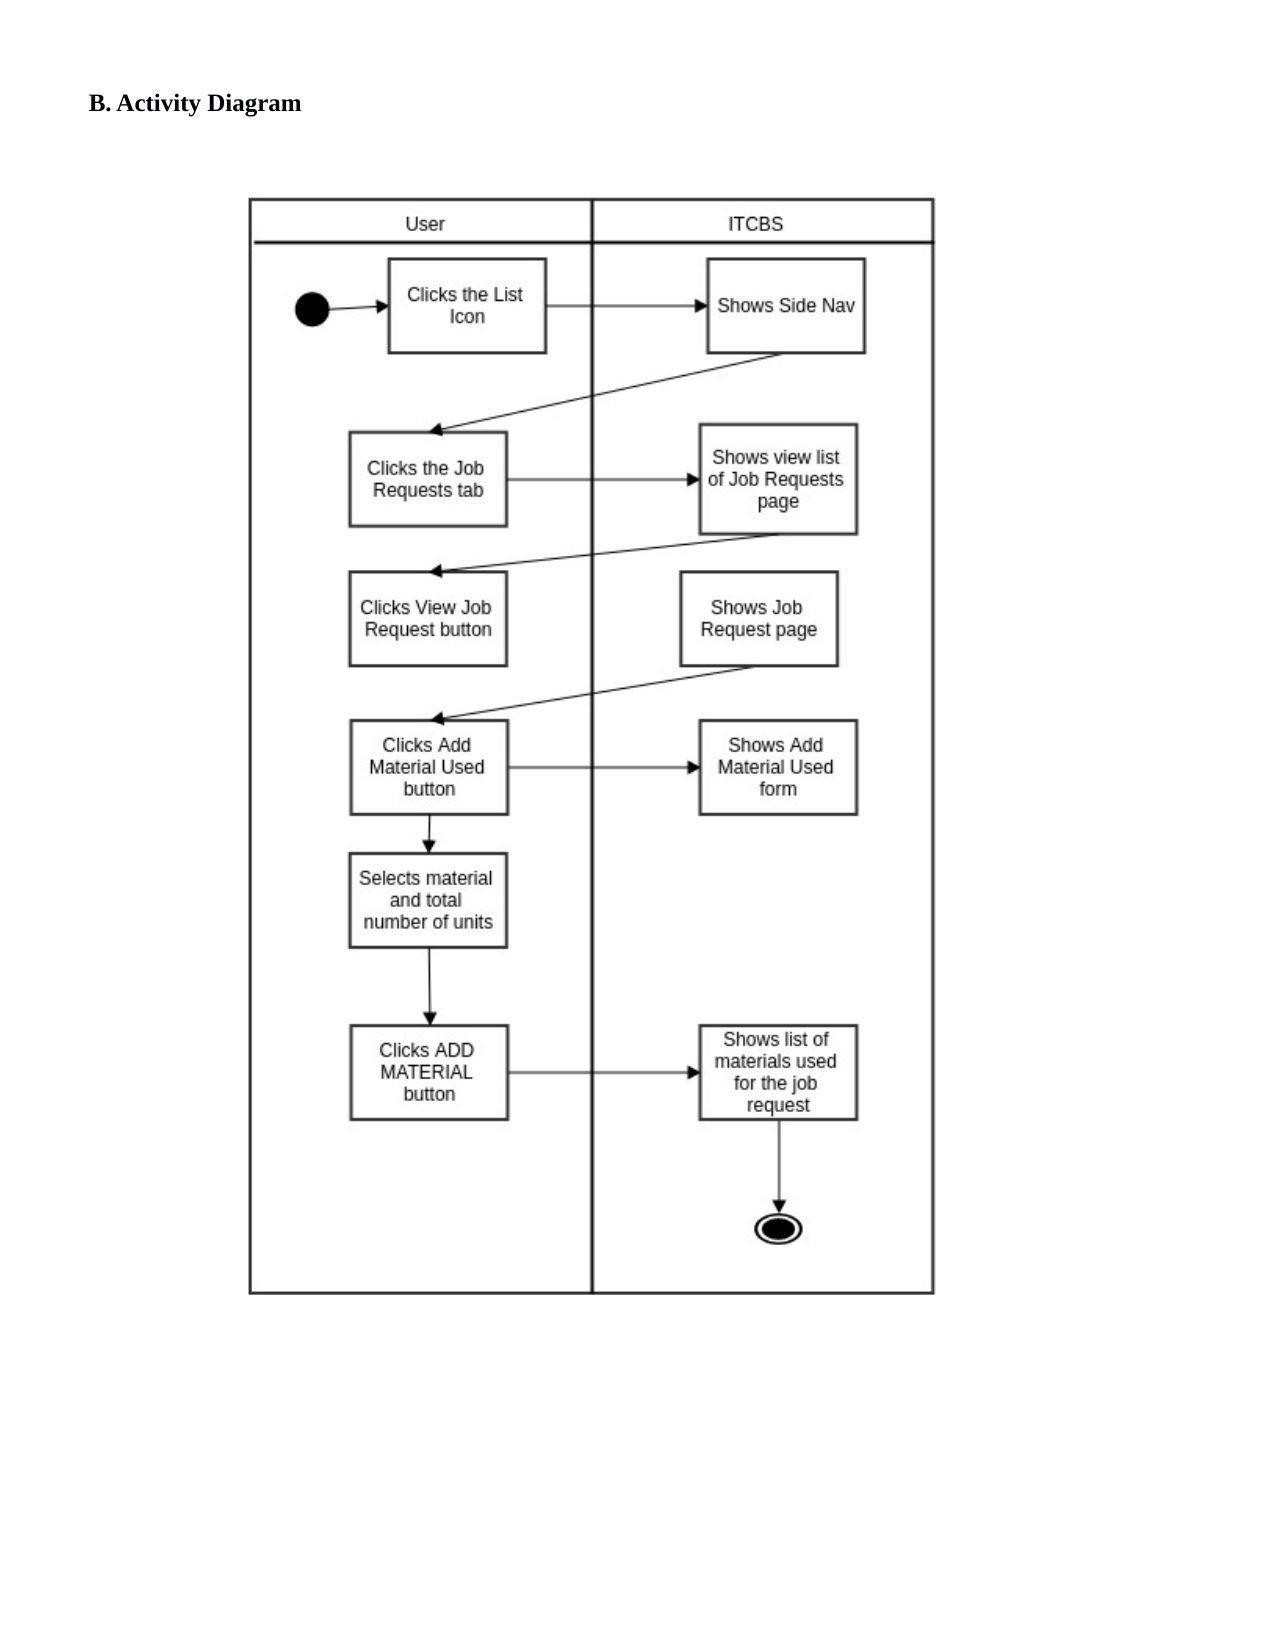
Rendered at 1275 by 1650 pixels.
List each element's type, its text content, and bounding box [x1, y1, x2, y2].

picture [205, 185, 972, 1331]
text B. Activity Diagram [88, 88, 1186, 117]
